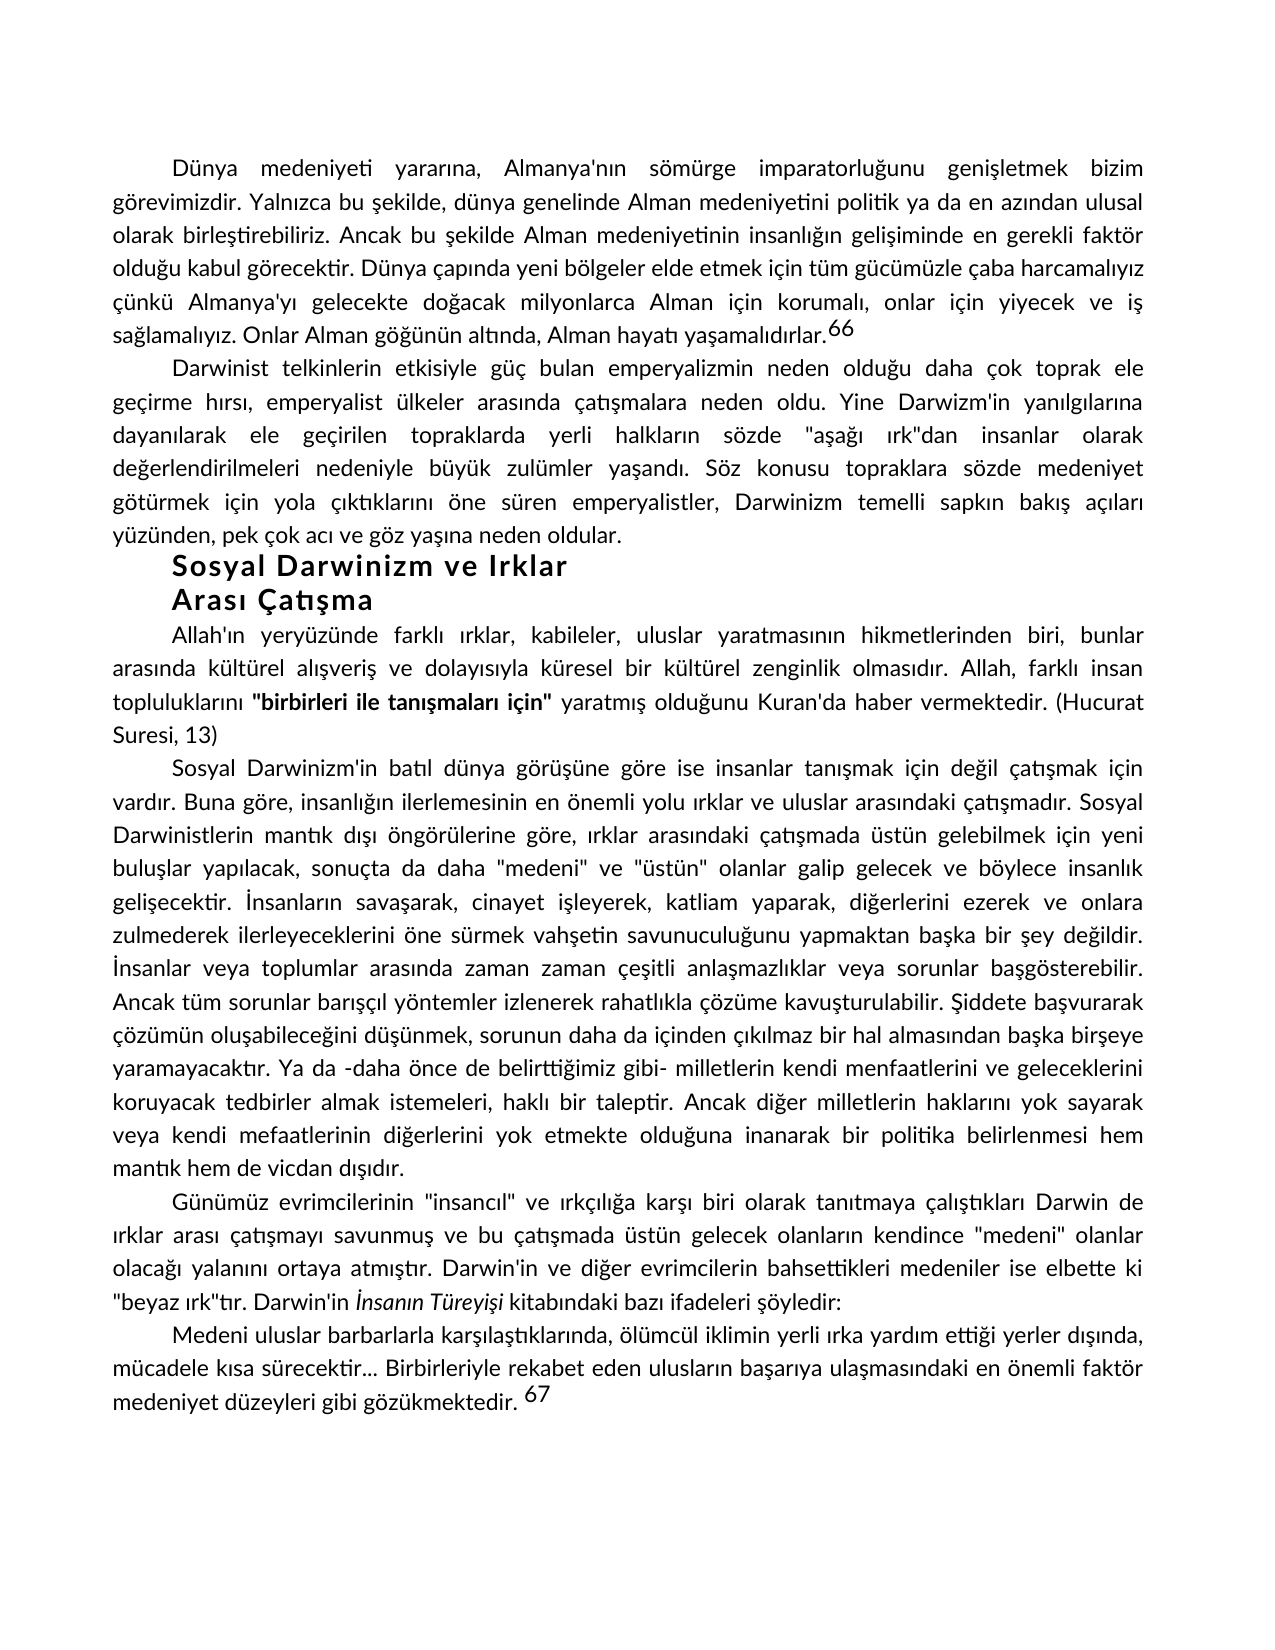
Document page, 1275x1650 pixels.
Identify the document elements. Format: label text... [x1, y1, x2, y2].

text Günümüz evrimcilerinin "insancıl" ve ırkçılığa karşı biri olarak tanıtmaya çalıştıkları Darwin de ırklar arası çatışmayı savunmuş ve bu çatışmada üstün gelecek olanların kendince "medeni" olanlar olacağı yalanını ortaya atmıştır. Darwin'in ve diğer evrimcilerin bahsettikleri medeniler ise elbette ki "beyaz ırk"tır. Darwin'in İnsanın Türeyişi kitabındaki bazı ifadeleri şöyledir: [112, 1183, 1145, 1317]
text Medeni uluslar barbarlarla karşılaştıklarında, ölümcül iklimin yerli ırka yardım ettiği yerler dışında, mücadele kısa sürecektir... Birbirleriyle rekabet eden ulusların başarıya ulaşmasındaki en önemli faktör medeniyet düzeyleri gibi gözükmektedir. 67 [112, 1317, 1145, 1417]
text Sosyal Darwinizm'in batıl dünya görüşüne göre ise insanlar tanışmak için değil çatışmak için vardır. Buna göre, insanlığın ilerlemesinin en önemli yolu ırklar ve uluslar arasındaki çatışmadır. Sosyal Darwinistlerin mantık dışı öngörülerine göre, ırklar arasındaki çatışmada üstün gelebilmek için yeni buluşlar yapılacak, sonuçta da daha "medeni" ve "üstün" olanlar galip gelecek ve böylece insanlık gelişecektir. İnsanların savaşarak, cinayet işleyerek, katliam yaparak, diğerlerini ezerek ve onlara zulmederek ilerleyeceklerini öne sürmek vahşetin savunuculuğunu yapmaktan başka bir şey değildir. İnsanlar veya toplumlar arasında zaman zaman çeşitli anlaşmazlıklar veya sorunlar başgösterebilir. Ancak tüm sorunlar barışçıl yöntemler izlenerek rahatlıkla çözüme kavuşturulabilir. Şiddete başvurarak çözümün oluşabileceğini düşünmek, sorunun daha da içinden çıkılmaz bir hal almasından başka birşeye yaramayacaktır. Ya da -daha önce de belirttiğimiz gibi- milletlerin kendi menfaatlerini ve geleceklerini koruyacak tedbirler almak istemeleri, haklı bir taleptir. Ancak diğer milletlerin haklarını yok sayarak veya kendi mefaatlerinin diğerlerini yok etmekte olduğuna inanarak bir politika belirlenmesi hem mantık hem de vicdan dışıdır. [112, 750, 1145, 1183]
text Sosyal Darwinizm ve Irklar [112, 550, 1145, 583]
text Darwinist telkinlerin etkisiyle güç bulan emperyalizmin neden olduğu daha çok toprak ele geçirme hırsı, emperyalist ülkeler arasında çatışmalara neden oldu. Yine Darwizm'in yanılgılarına dayanılarak ele geçirilen topraklarda yerli halkların sözde "aşağı ırk"dan insanlar olarak değerlendirilmeleri nedeniyle büyük zulümler yaşandı. Söz konusu topraklara sözde medeniyet götürmek için yola çıktıklarını öne süren emperyalistler, Darwinizm temelli sapkın bakış açıları yüzünden, pek çok acı ve göz yaşına neden oldular. [112, 350, 1145, 550]
text Arası Çatışma [112, 583, 1145, 617]
text Dünya medeniyeti yararına, Almanya'nın sömürge imparatorluğunu genişletmek bizim görevimizdir. Yalnızca bu şekilde, dünya genelinde Alman medeniyetini politik ya da en azından ulusal olarak birleştirebiliriz. Ancak bu şekilde Alman medeniyetinin insanlığın gelişiminde en gerekli faktör olduğu kabul görecektir. Dünya çapında yeni bölgeler elde etmek için tüm gücümüzle çaba harcamalıyız çünkü Almanya'yı gelecekte doğacak milyonlarca Alman için korumalı, onlar için yiyecek ve iş sağlamalıyız. Onlar Alman göğünün altında, Alman hayatı yaşamalıdırlar.66 [112, 150, 1145, 350]
text Allah'ın yeryüzünde farklı ırklar, kabileler, uluslar yaratmasının hikmetlerinden biri, bunlar arasında kültürel alışveriş ve dolayısıyla küresel bir kültürel zenginlik olmasıdır. Allah, farklı insan topluluklarını "birbirleri ile tanışmaları için" yaratmış olduğunu Kuran'da haber vermektedir. (Hucurat Suresi, 13) [112, 617, 1145, 750]
